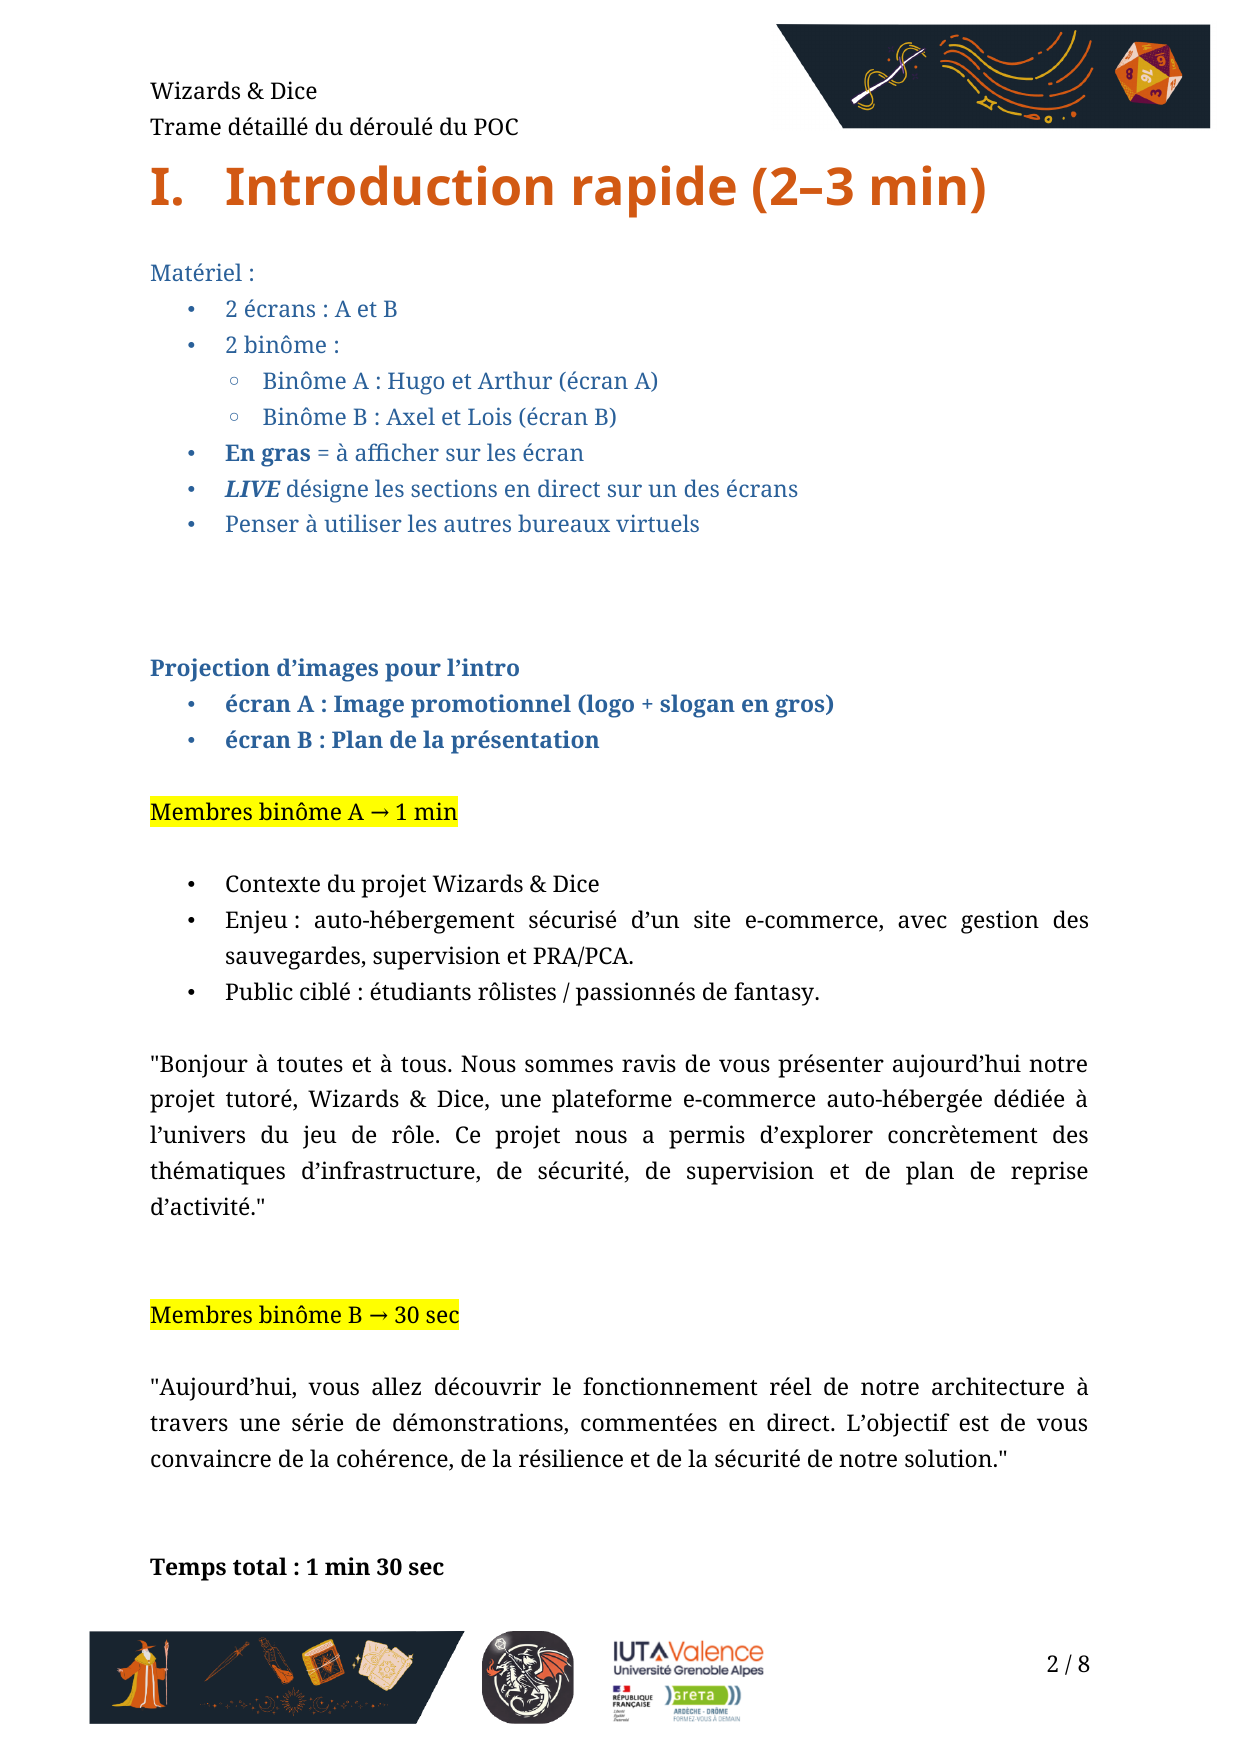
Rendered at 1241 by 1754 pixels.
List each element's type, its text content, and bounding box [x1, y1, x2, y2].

text "Bonjour à toutes et à tous. Nous sommes ravis de vous présenter aujourd’hui notre projet tutoré, Wizards & Dice, une plateforme e-commerce auto-hébergée dédiée à l’univers du jeu de rôle. Ce projet nous a permis d’explorer concrètement des thématiques d’infrastructure, de sécurité, de supervision et de plan de reprise d’activité." [150, 1047, 1090, 1222]
list écran B : Plan de la présentation [187, 724, 1090, 755]
list 2 binôme : [187, 329, 1090, 360]
list Binôme B : Axel et Lois (écran B) [225, 401, 1090, 432]
text Matériel : [150, 257, 1090, 288]
list Public ciblé : étudiants rôlistes / passionnés de fantasy. [187, 976, 1090, 1007]
list Penser à utiliser les autres bureaux virtuels [187, 508, 1090, 540]
list écran A : Image promotionnel (logo + slogan en gros) [187, 688, 1090, 719]
list En gras = à afficher sur les écran [187, 437, 1090, 468]
picture [771, 21, 1218, 131]
list Binôme A : Hugo et Arthur (écran A) [225, 365, 1090, 396]
text "Aujourd’hui, vous allez découvrir le fonctionnement réel de notre architecture à travers une série de démonstrations, commentées en direct. L’objectif est de vous convaincre de la cohérence, de la résilience et de la sécurité de notre solution." [150, 1371, 1090, 1474]
list LIVE désigne les sections en direct sur un des écrans [187, 472, 1090, 504]
text Membres binôme A → 1 min [150, 796, 1090, 827]
list Enjeu : auto-hébergement sécurisé d’un site e-commerce, avec gestion des sauvegardes, supervision et PRA/PCA. [187, 904, 1090, 971]
text Temps total : 1 min 30 sec [150, 1551, 1090, 1582]
list Contexte du projet Wizards & Dice [187, 868, 1090, 899]
text Membres binôme B → 30 sec [150, 1299, 1090, 1330]
list 2 écrans : A et B [187, 293, 1090, 324]
picture [81, 1620, 788, 1733]
subtitle Introduction rapide (2–3 min) [150, 150, 1090, 221]
text Projection d’images pour l’intro [150, 652, 1090, 683]
